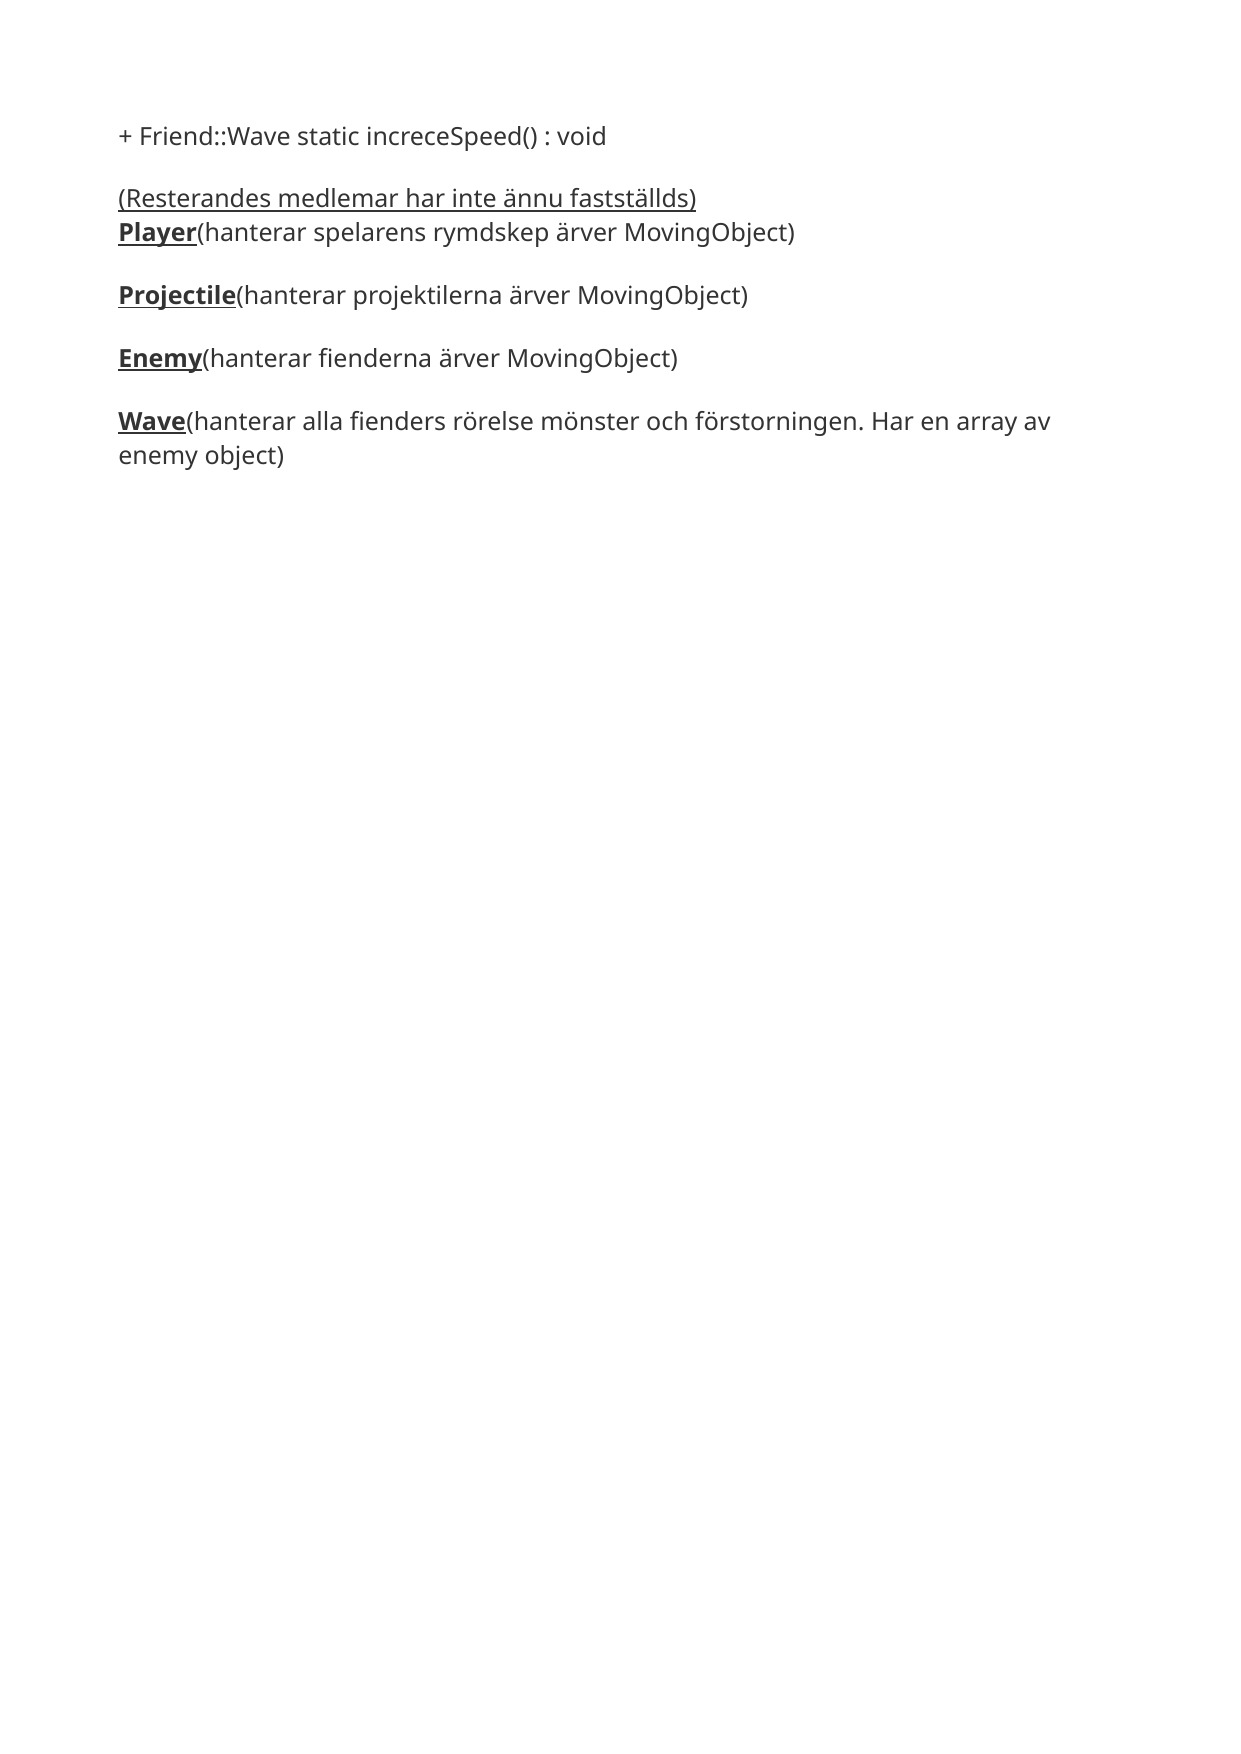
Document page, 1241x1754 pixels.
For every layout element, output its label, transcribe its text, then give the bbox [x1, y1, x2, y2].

text Wave(hanterar alla fienders rörelse mönster och förstorningen. Har en array av enemy object) [118, 403, 1122, 472]
text Enemy(hanterar fienderna ärver MovingObject) [118, 341, 1122, 375]
text + Friend::Wave static increceSpeed() : void [118, 118, 1122, 152]
text Projectile(hanterar projektilerna ärver MovingObject) [118, 278, 1122, 312]
text Player(hanterar spelarens rymdskep ärver MovingObject) [118, 215, 1122, 249]
text (Resterandes medlemar har inte ännu fastställds) [118, 181, 1122, 215]
